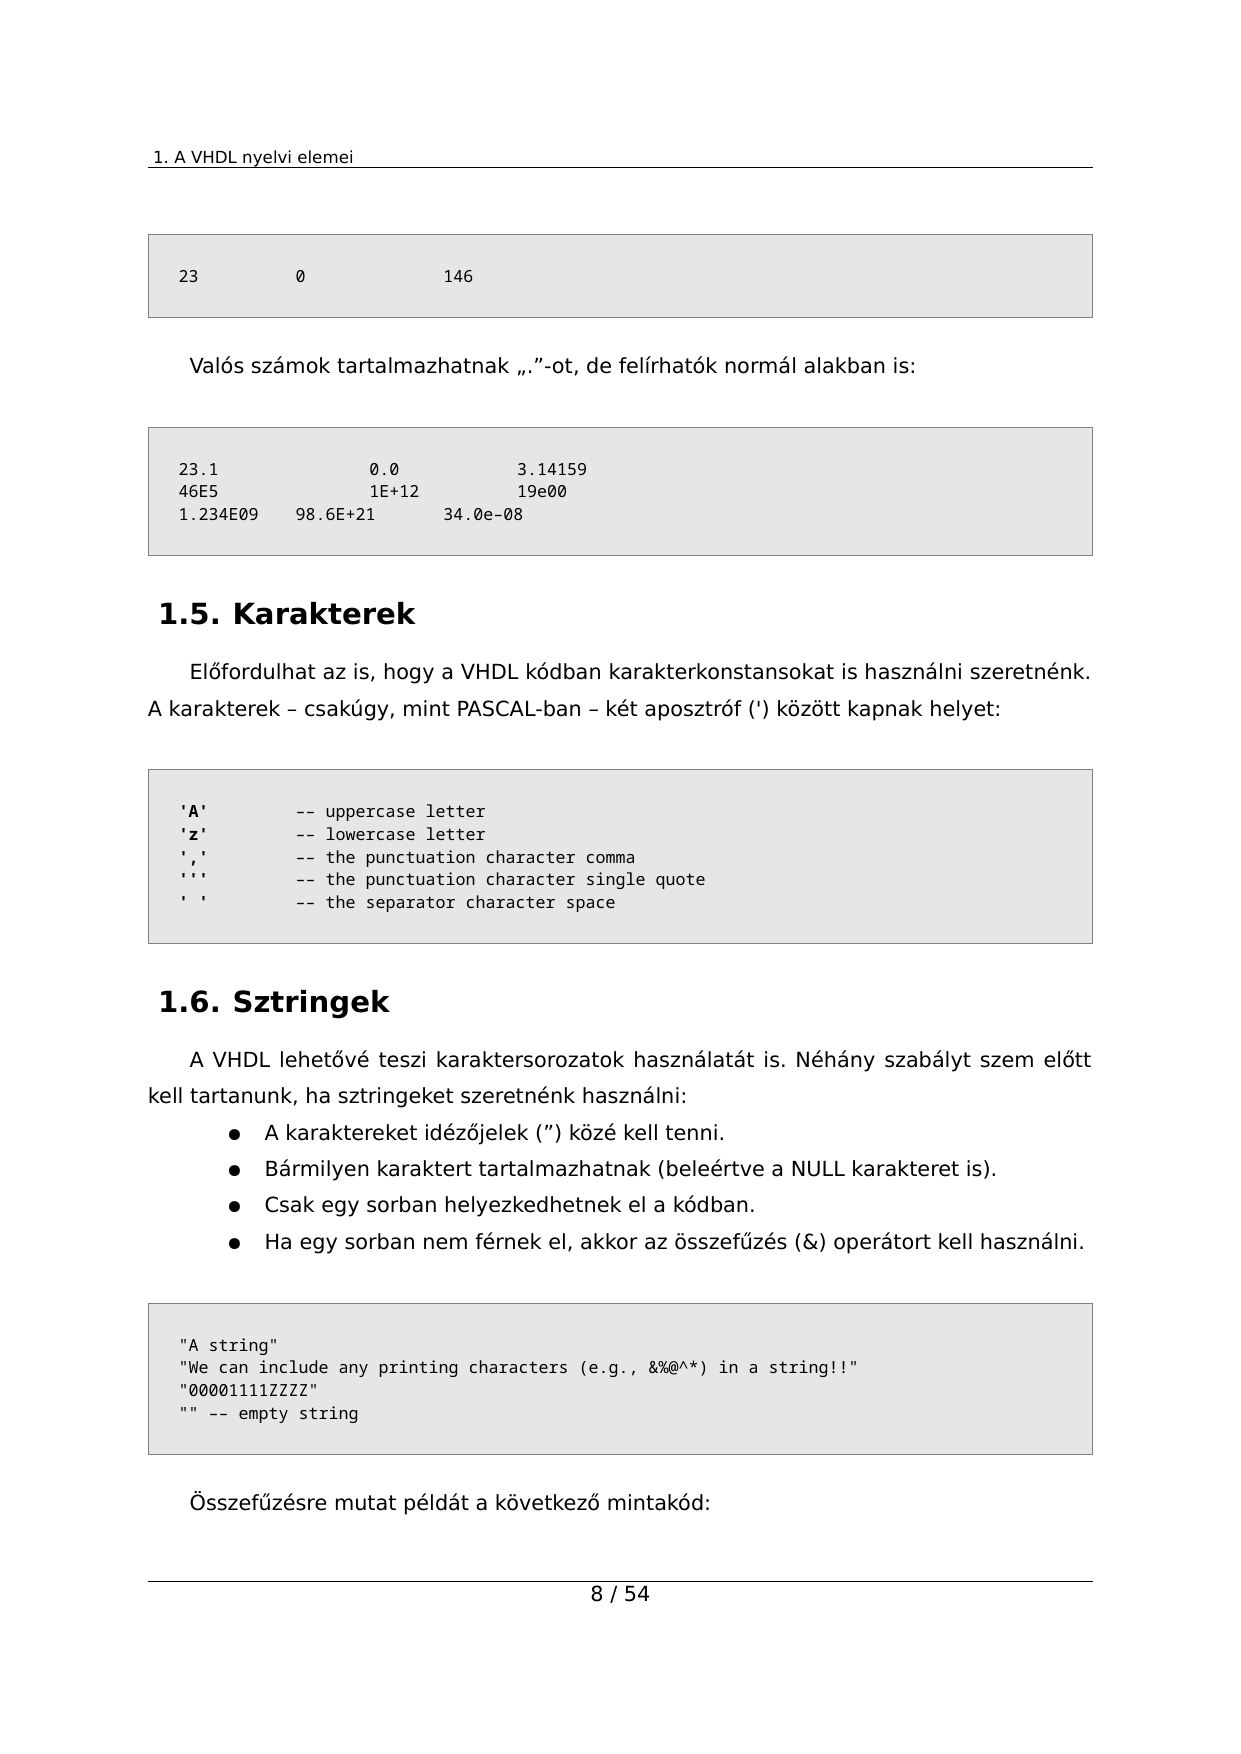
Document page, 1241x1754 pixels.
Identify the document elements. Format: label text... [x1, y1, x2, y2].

text 'z' –– lowercase letter [149, 792, 1092, 815]
list Csak egy sorban helyezkedhetnek el a kódban. [185, 1193, 1093, 1218]
text Előfordulhat az is, hogy a VHDL kódban karakterkonstansokat is használni szeretnénk. A karakterek – csakúgy, mint PASCAL-ban – két aposztróf (') között kapnak helyet: [148, 660, 1093, 721]
text "A string" [149, 1304, 1092, 1325]
text ',' –– the punctuation character comma [149, 815, 1092, 837]
text "00001111ZZZZ" [149, 1348, 1092, 1371]
text A VHDL lehetővé teszi karaktersorozatok használatát is. Néhány szabályt szem előtt kell tartanunk, ha sztringeket szeretnénk használni: [148, 1048, 1093, 1109]
text 23 0 146 [149, 235, 1092, 317]
text Összefűzésre mutat példát a következő mintakód: [148, 1491, 1093, 1515]
text "We can include any printing characters (e.g., &%@^*) in a string!!" [149, 1325, 1092, 1348]
text 'A' –– uppercase letter [149, 770, 1092, 792]
subtitle Karakterek [148, 597, 1093, 631]
list A karaktereket idézőjelek (”) közé kell tenni. [185, 1121, 1093, 1145]
text ' ' –– the separator character space [149, 860, 1092, 943]
text ''' –– the punctuation character single quote [149, 837, 1092, 860]
text Valós számok tartalmazhatnak „.”-ot, de felírhatók normál alakban is: [148, 354, 1093, 378]
subtitle Sztringek [148, 985, 1093, 1019]
list Ha egy sorban nem férnek el, akkor az összefűzés (&) operátort kell használni. [185, 1230, 1093, 1254]
text 1.234E09 98.6E+21 34.0e–08 [149, 472, 1092, 555]
list Bármilyen karaktert tartalmazhatnak (beleértve a NULL karakteret is). [185, 1157, 1093, 1181]
text 46E5 1E+12 19e00 [149, 449, 1092, 472]
text "" –– empty string [149, 1371, 1092, 1454]
text 23.1 0.0 3.14159 [149, 428, 1092, 449]
